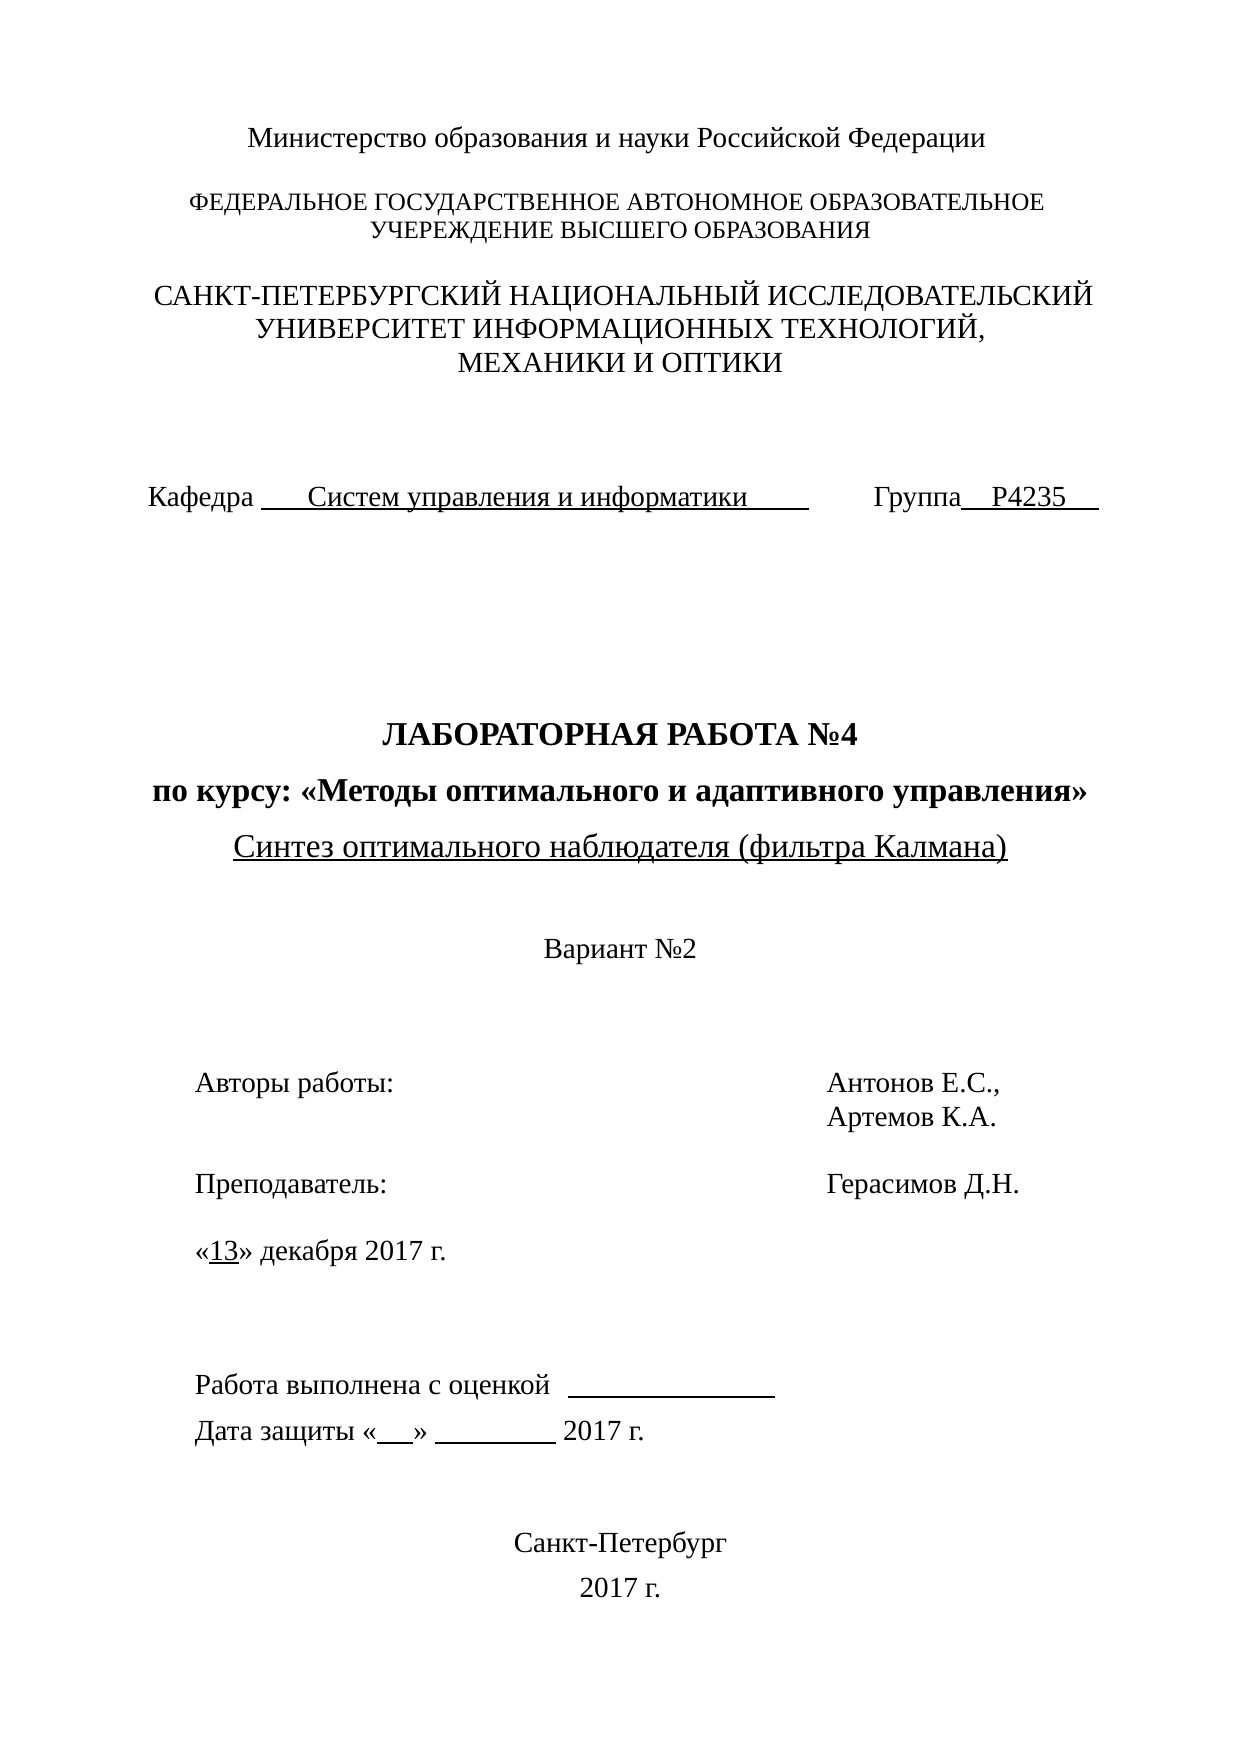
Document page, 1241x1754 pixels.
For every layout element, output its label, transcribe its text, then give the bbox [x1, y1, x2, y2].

text Работа выполнена с оценкой [118, 1367, 1122, 1401]
text ФЕДЕРАЛЬНОЕ ГОСУДАРСТВЕННОЕ АВТОНОМНОЕ ОБРАЗОВАТЕЛЬНОЕ УЧЕРЕЖДЕНИЕ ВЫСШЕГО ОБРАЗОВАНИЯ [118, 187, 1122, 244]
text Авторы работы: Антонов Е.С., [118, 1066, 1122, 1099]
text Вариант №2 [118, 931, 1122, 965]
text Артемов К.А. [118, 1099, 1122, 1133]
text Синтез оптимального наблюдателя (фильтра Калмана) [118, 826, 1122, 864]
text Дата защиты « » 2017 г. [118, 1413, 1122, 1446]
text 2017 г. [118, 1571, 1122, 1604]
text САНКТ-ПЕТЕРБУРГСКИЙ НАЦИОНАЛЬНЫЙ ИССЛЕДОВАТЕЛЬСКИЙ УНИВЕРСИТЕТ ИНФОРМАЦИОННЫХ ТЕХНОЛОГИЙ, МЕХАНИКИ И ОПТИКИ [118, 278, 1122, 378]
text «13» декабря 2017 г. [118, 1233, 1122, 1267]
text Преподаватель: Герасимов Д.Н. [118, 1166, 1122, 1200]
text Министерство образования и науки Российской Федерации [118, 120, 1122, 153]
text Санкт-Петербург [118, 1525, 1122, 1559]
text Кафедра Систем управления и информатики Группа P4235 [118, 479, 1122, 513]
text ЛАБОРАТОРНАЯ РАБОТА №4 [118, 714, 1122, 752]
text по курсу: «Методы оптимального и адаптивного управления» [118, 770, 1122, 808]
